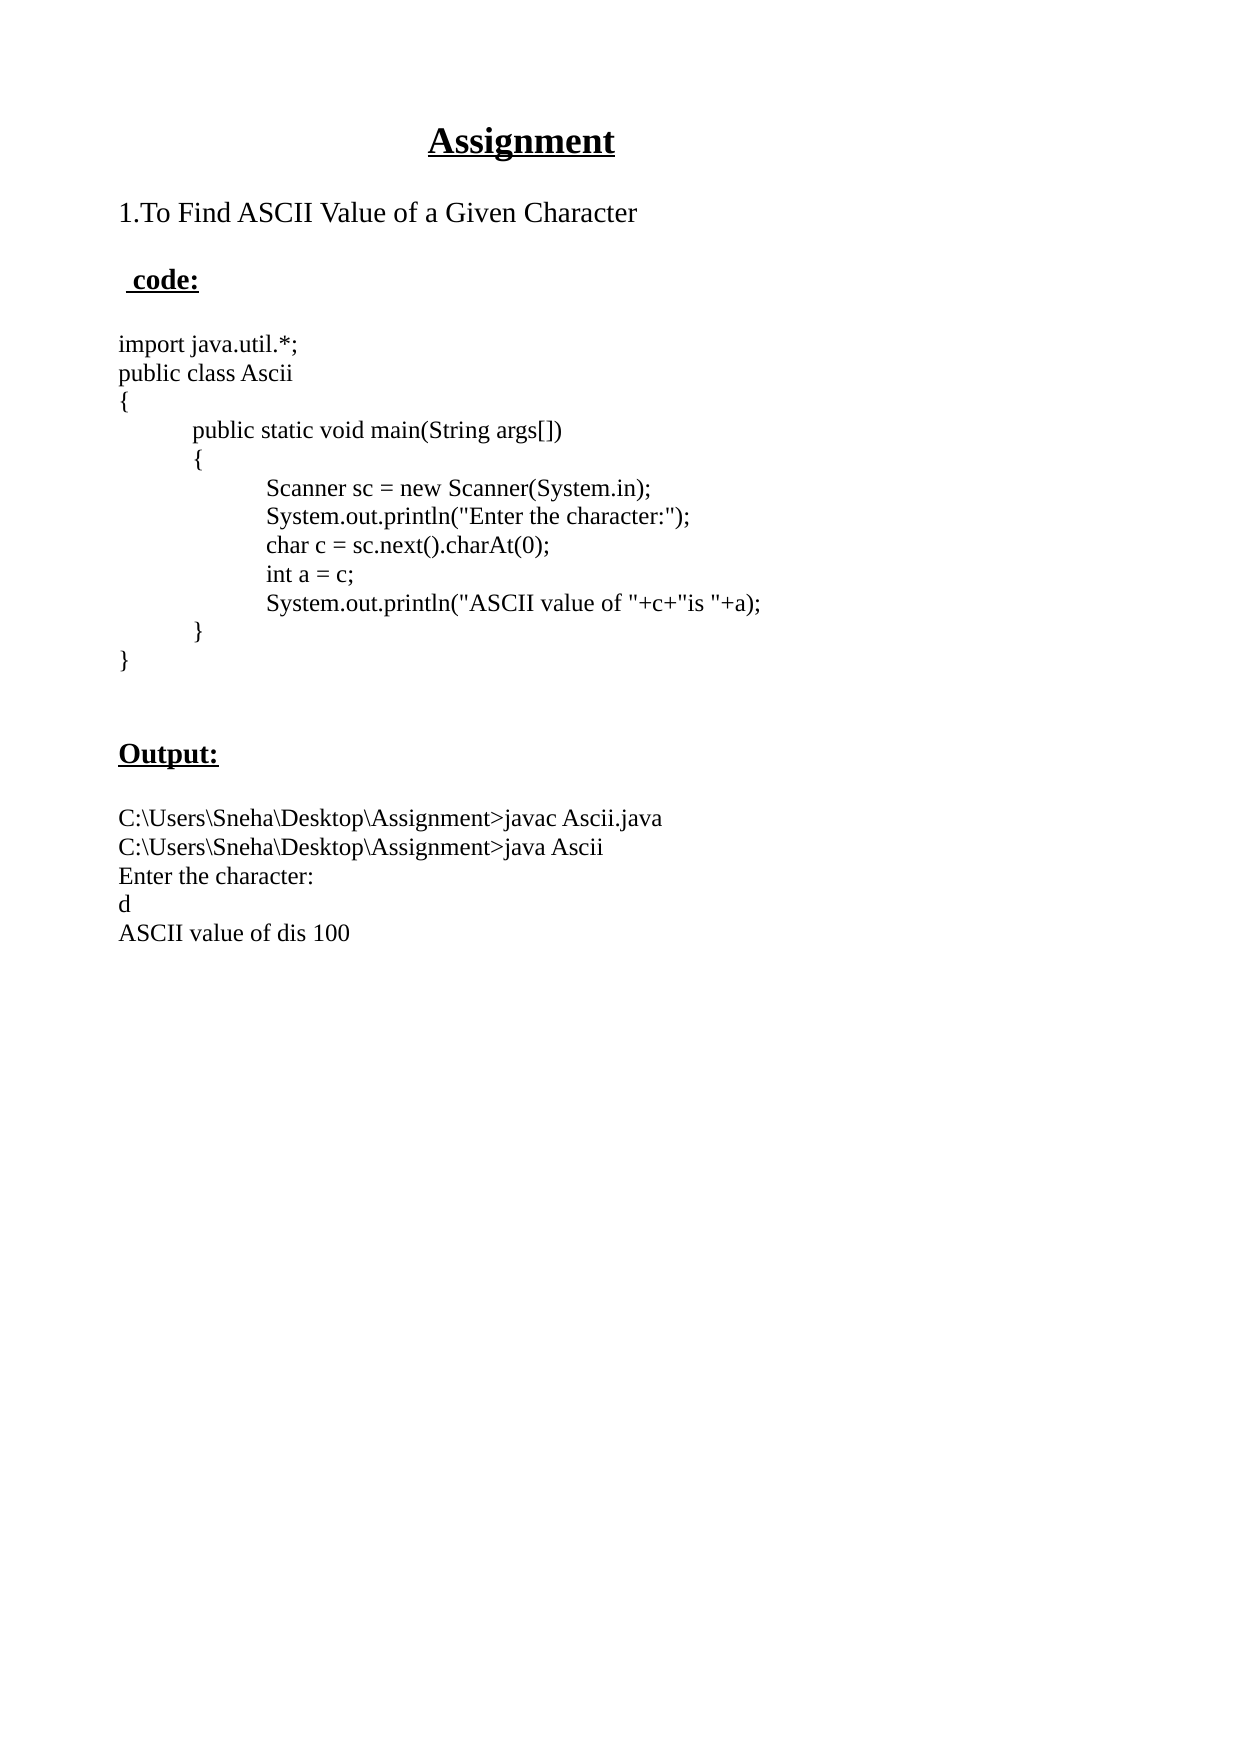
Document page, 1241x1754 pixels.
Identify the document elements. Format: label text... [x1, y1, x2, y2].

text Scanner sc = new Scanner(System.in); [118, 473, 1122, 501]
text Enter the character: [118, 861, 1122, 889]
text d [118, 889, 1122, 918]
text import java.util.*; [118, 329, 1122, 358]
text Assignment [118, 118, 1122, 161]
text { [118, 444, 1122, 473]
text int a = c; [118, 559, 1122, 588]
text } [118, 616, 1122, 645]
text System.out.println("ASCII value of "+c+"is "+a); [118, 588, 1122, 616]
text ASCII value of dis 100 [118, 918, 1122, 947]
text Output: [118, 736, 1122, 770]
text C:\Users\Sneha\Desktop\Assignment>javac Ascii.java [118, 803, 1122, 832]
text char c = sc.next().charAt(0); [118, 530, 1122, 559]
text public class Ascii [118, 358, 1122, 386]
text System.out.println("Enter the character:"); [118, 501, 1122, 530]
text code: [118, 262, 1122, 295]
text } [118, 645, 1122, 674]
text { [118, 386, 1122, 415]
text C:\Users\Sneha\Desktop\Assignment>java Ascii [118, 832, 1122, 861]
text public static void main(String args[]) [118, 415, 1122, 444]
text 1.To Find ASCII Value of a Given Character [118, 195, 1122, 228]
